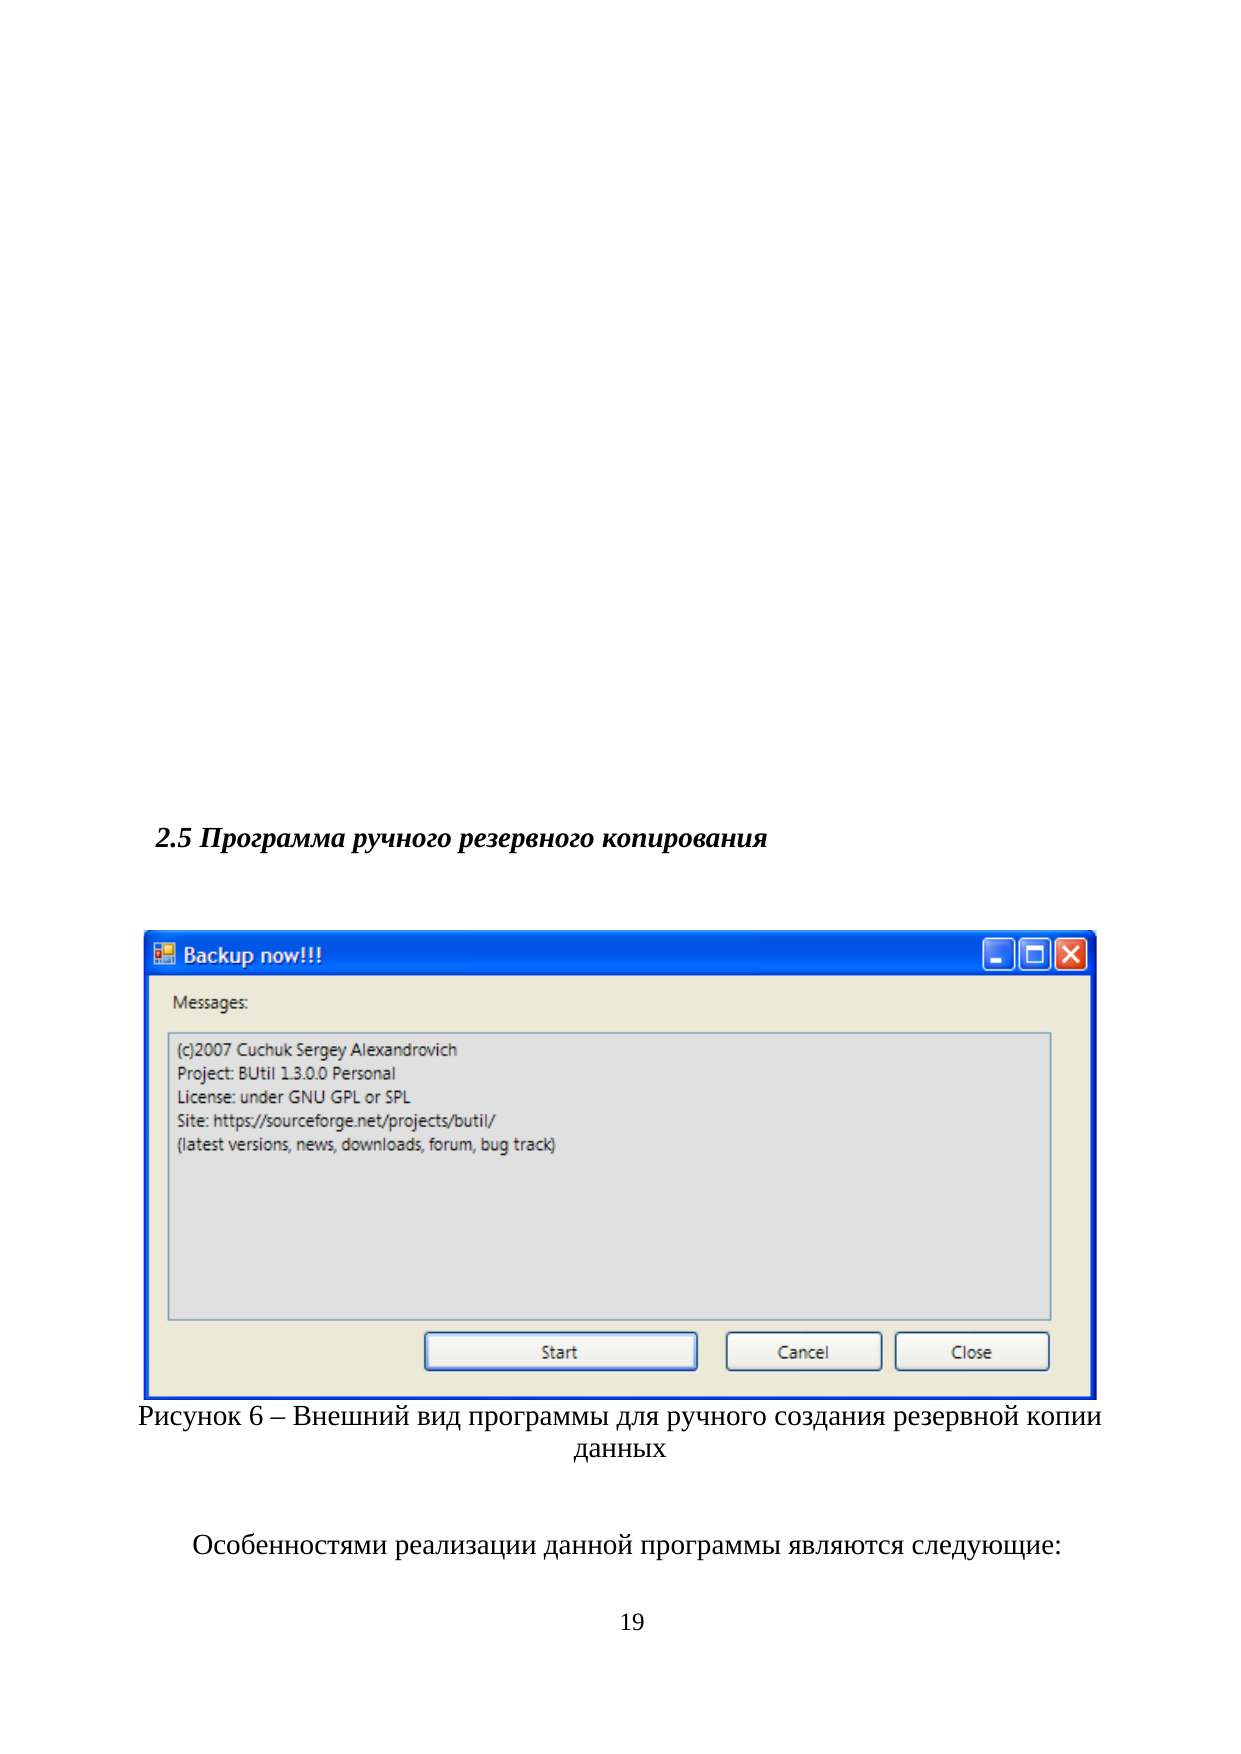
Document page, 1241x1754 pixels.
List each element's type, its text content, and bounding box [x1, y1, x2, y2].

text Особенностями реализации данной программы являются следующие: [118, 1529, 1122, 1561]
subtitle 2.5 Программа ручного резервного копирования [118, 821, 1122, 853]
text Рисунок 6 – Внешний вид программы для ручного создания резервной копии данных [118, 931, 1122, 1464]
